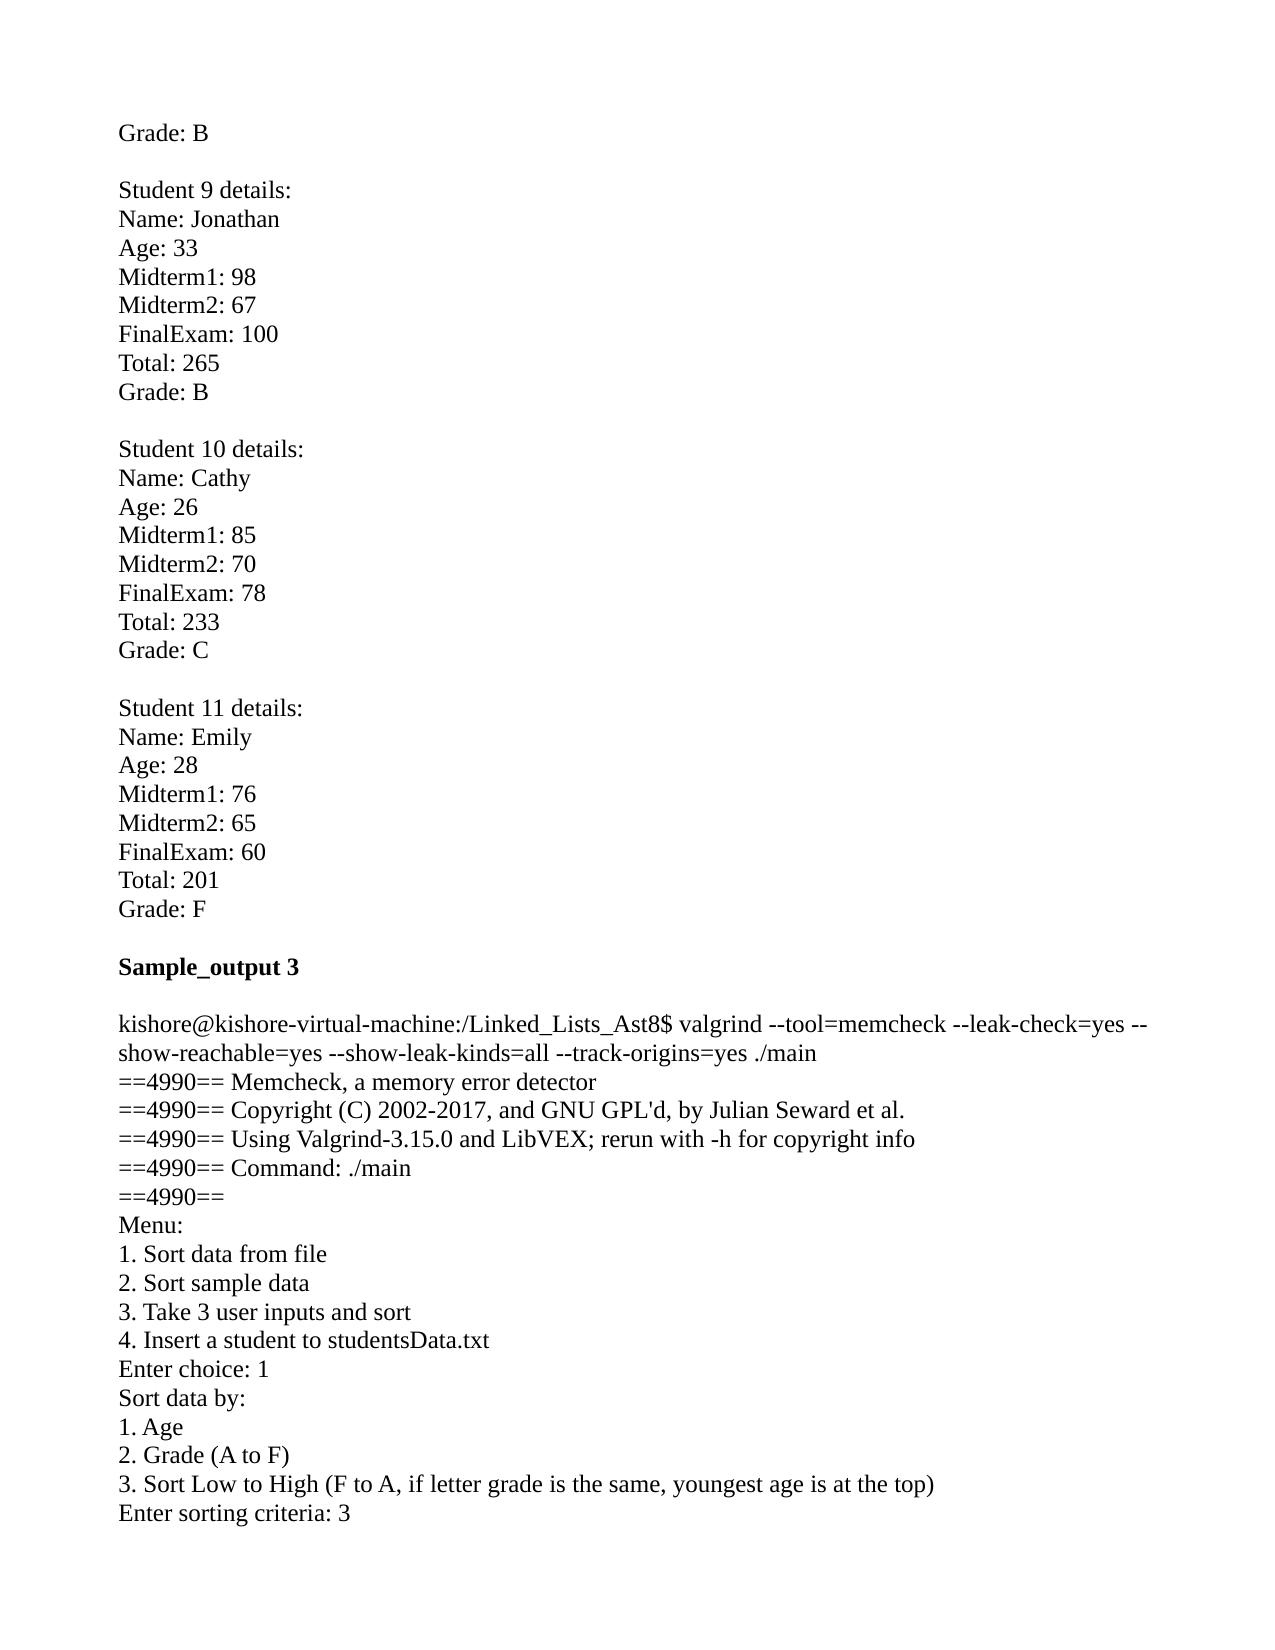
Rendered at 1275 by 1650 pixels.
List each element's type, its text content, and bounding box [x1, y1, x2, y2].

text 4. Insert a student to studentsData.txt [118, 1326, 1157, 1354]
text Midterm2: 70 [118, 549, 1157, 578]
text Grade: C [118, 636, 1157, 664]
text 2. Grade (A to F) [118, 1441, 1157, 1469]
text Student 10 details: [118, 434, 1157, 463]
text Midterm1: 85 [118, 521, 1157, 549]
text Age: 28 [118, 751, 1157, 779]
text FinalExam: 100 [118, 319, 1157, 348]
text ==4990== [118, 1182, 1157, 1211]
text Enter choice: 1 [118, 1354, 1157, 1383]
text Midterm1: 98 [118, 262, 1157, 291]
text 1. Age [118, 1412, 1157, 1441]
text 1. Sort data from file [118, 1239, 1157, 1268]
text 2. Sort sample data [118, 1268, 1157, 1297]
text FinalExam: 60 [118, 837, 1157, 866]
text Enter sorting criteria: 3 [118, 1498, 1157, 1527]
text Total: 265 [118, 348, 1157, 377]
text Student 11 details: [118, 693, 1157, 722]
text Sample_output 3 [118, 952, 1157, 981]
text Midterm1: 76 [118, 779, 1157, 808]
text Grade: B [118, 377, 1157, 406]
text Grade: F [118, 894, 1157, 923]
text Grade: B [118, 118, 1157, 147]
text Menu: [118, 1211, 1157, 1239]
text 3. Sort Low to High (F to A, if letter grade is the same, youngest age is at the top) [118, 1469, 1157, 1498]
text ==4990== Copyright (C) 2002-2017, and GNU GPL'd, by Julian Seward et al. [118, 1096, 1157, 1124]
text Name: Emily [118, 722, 1157, 751]
text Midterm2: 65 [118, 808, 1157, 837]
text 3. Take 3 user inputs and sort [118, 1297, 1157, 1326]
text Sort data by: [118, 1383, 1157, 1412]
text Total: 201 [118, 866, 1157, 894]
text Midterm2: 67 [118, 291, 1157, 319]
text ==4990== Memcheck, a memory error detector [118, 1067, 1157, 1096]
text Age: 33 [118, 233, 1157, 262]
text FinalExam: 78 [118, 578, 1157, 607]
text Name: Jonathan [118, 204, 1157, 233]
text Student 9 details: [118, 176, 1157, 204]
text Age: 26 [118, 492, 1157, 521]
text ==4990== Command: ./main [118, 1153, 1157, 1182]
text kishore@kishore-virtual-machine:/Linked_Lists_Ast8$ valgrind --tool=memcheck --leak-check=yes --show-reachable=yes --show-leak-kinds=all --track-origins=yes ./main [118, 1009, 1157, 1067]
text Name: Cathy [118, 463, 1157, 492]
text ==4990== Using Valgrind-3.15.0 and LibVEX; rerun with -h for copyright info [118, 1124, 1157, 1153]
text Total: 233 [118, 607, 1157, 636]
